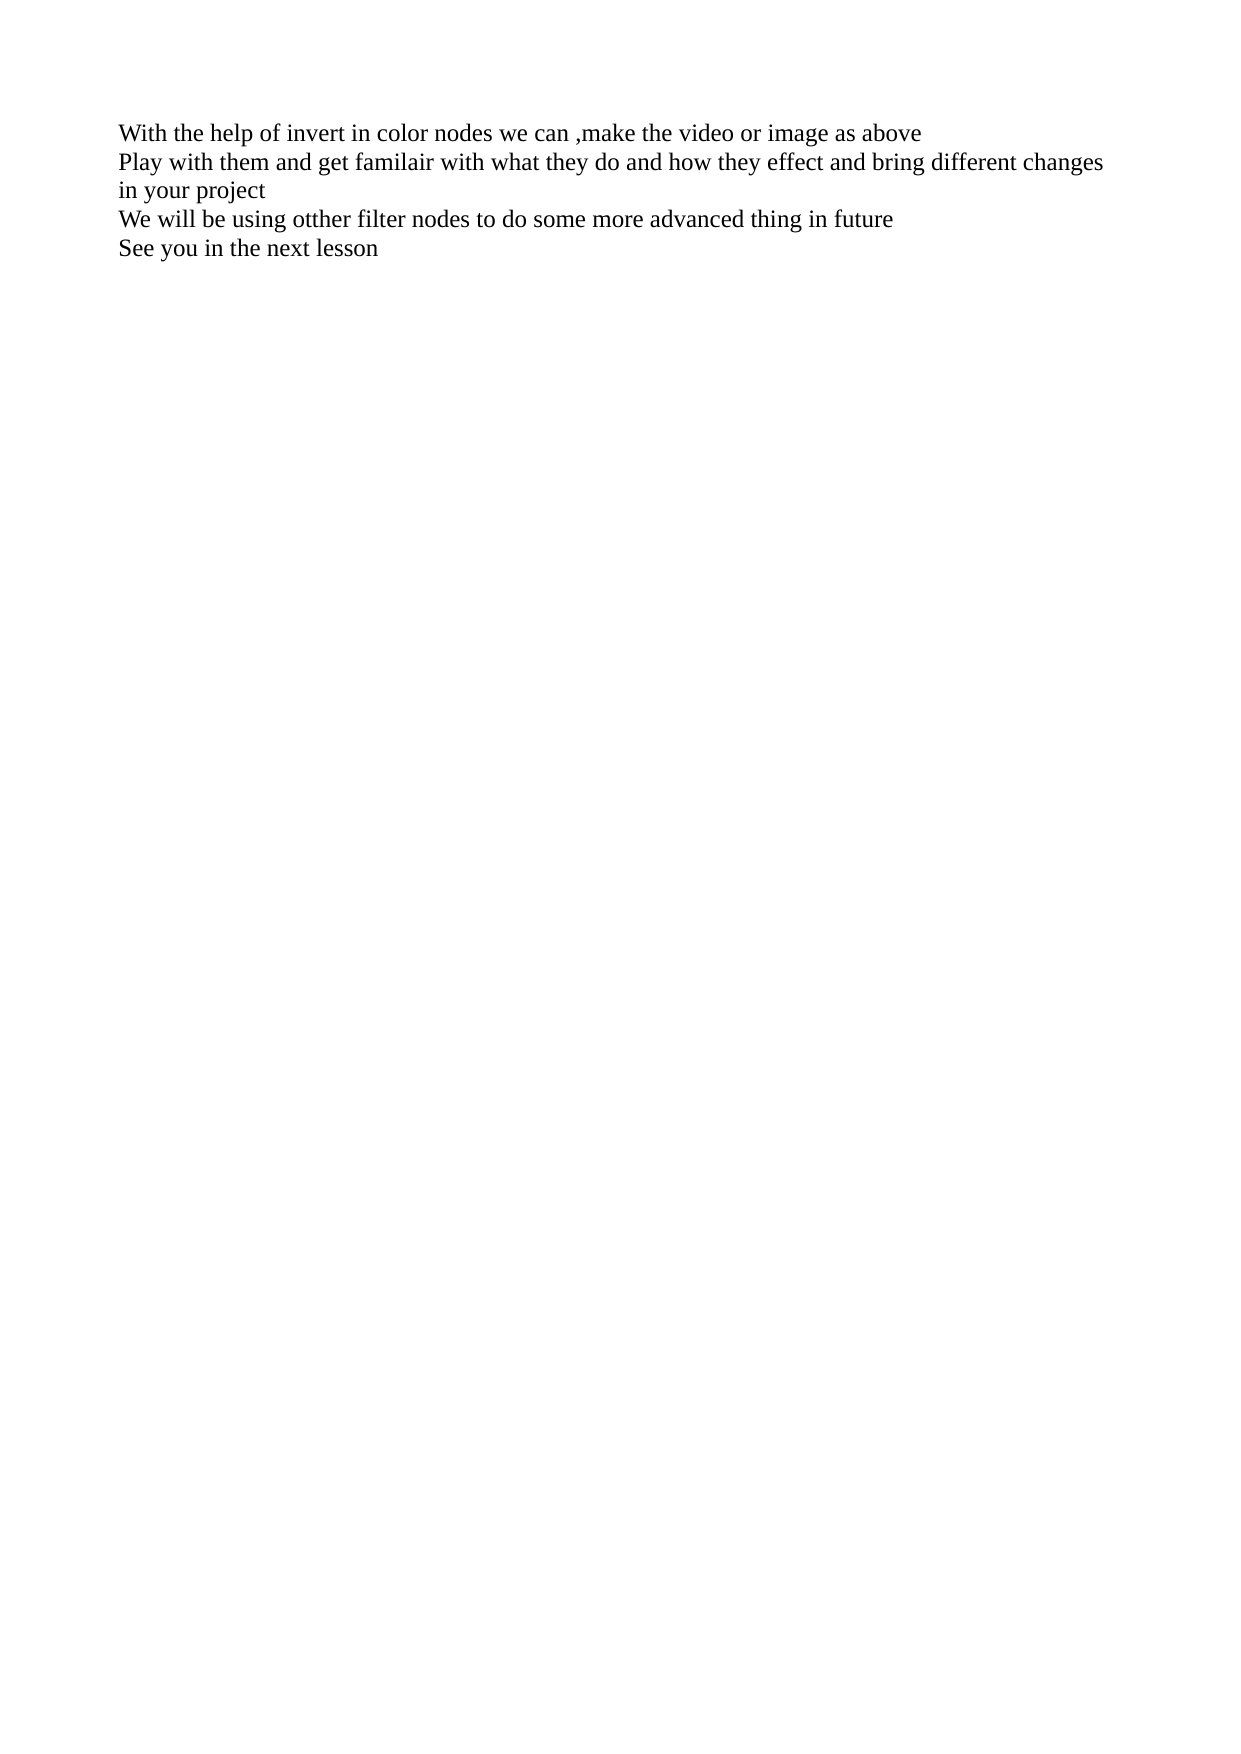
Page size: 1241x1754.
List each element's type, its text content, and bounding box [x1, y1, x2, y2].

text Play with them and get familair with what they do and how they effect and bring different changes in your project [118, 147, 1122, 204]
text We will be using otther filter nodes to do some more advanced thing in future [118, 204, 1122, 233]
text With the help of invert in color nodes we can ,make the video or image as above [118, 118, 1122, 147]
text See you in the next lesson [118, 233, 1122, 262]
